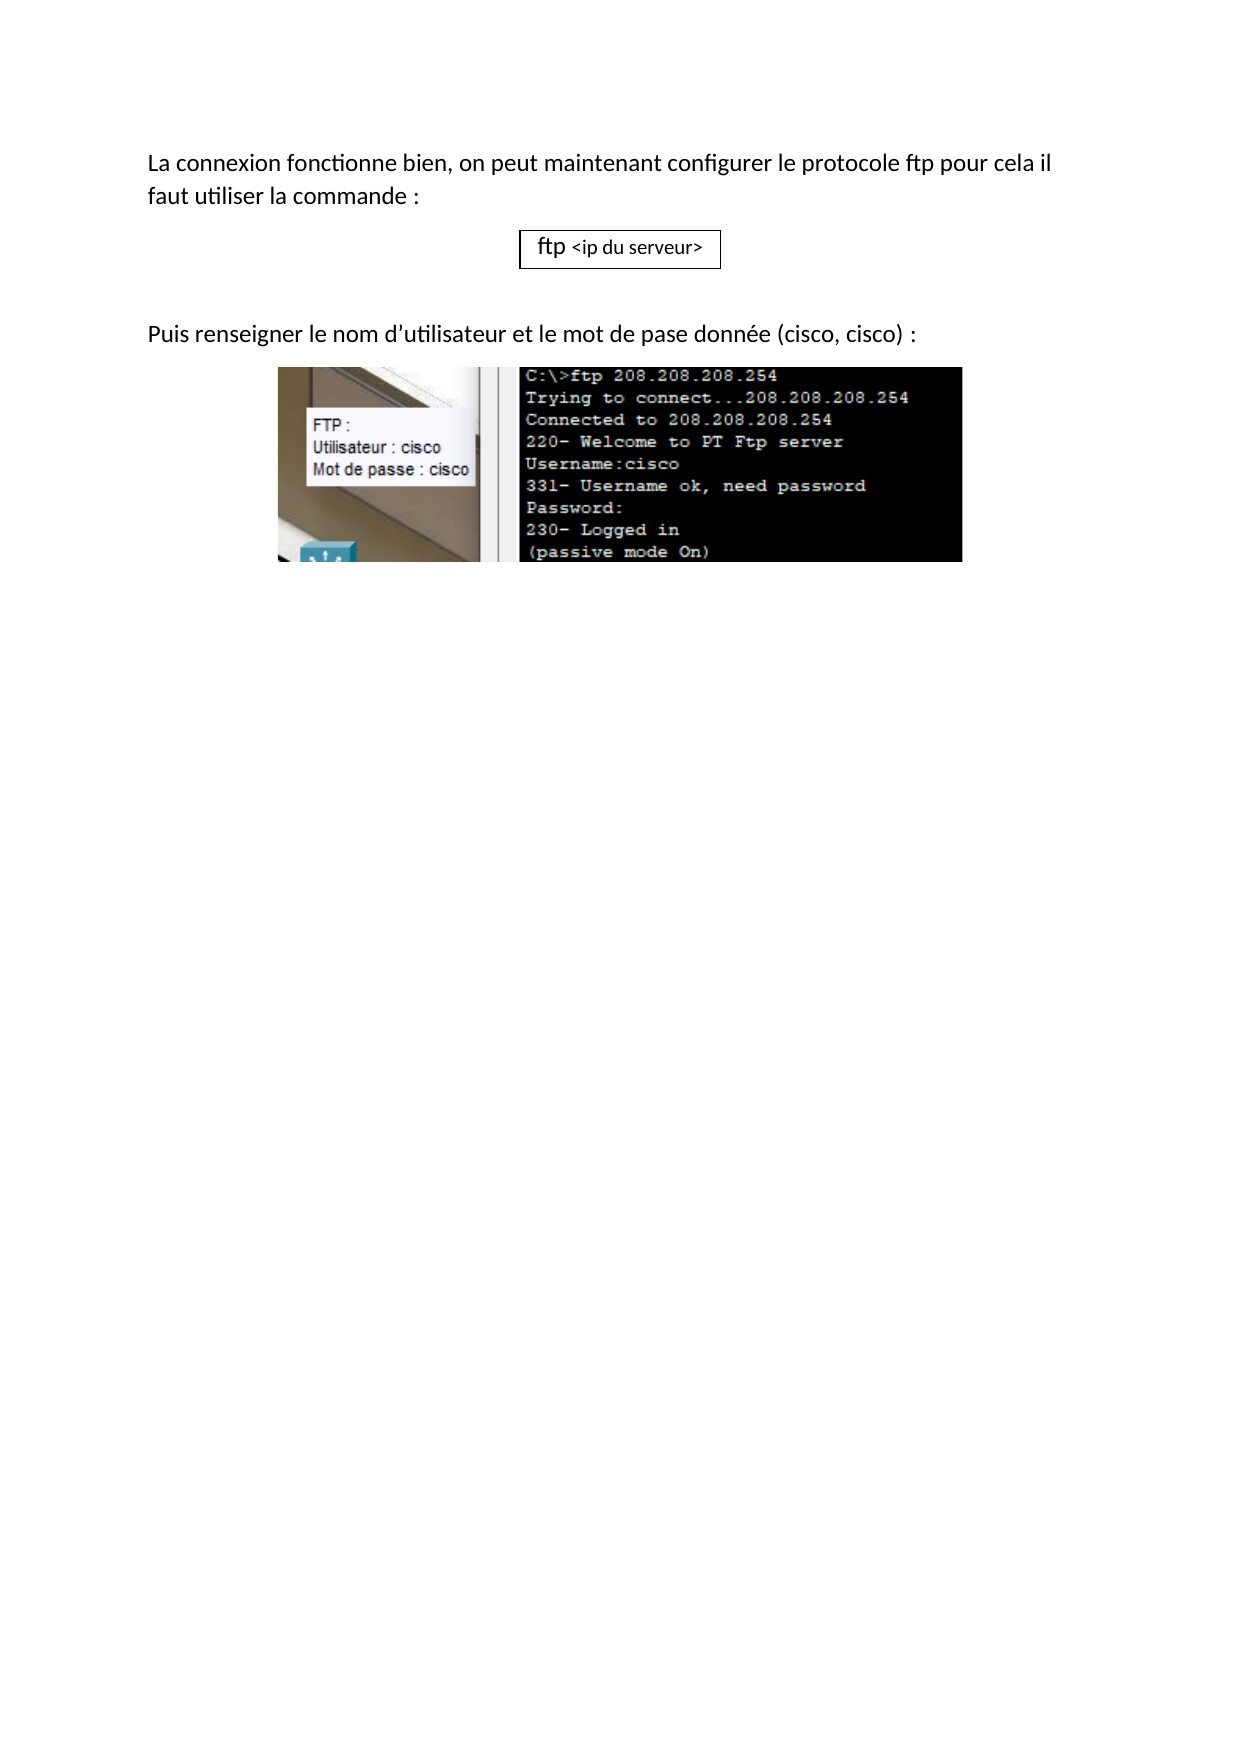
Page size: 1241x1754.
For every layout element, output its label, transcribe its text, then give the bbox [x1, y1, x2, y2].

text La connexion fonctionne bien, on peut maintenant configurer le protocole ftp pour cela il faut utiliser la commande : [148, 148, 1093, 211]
text Puis renseigner le nom d’utilisateur et le mot de pase donnée (cisco, cisco) : [148, 318, 1093, 349]
table_header ftp <ip du serveur> [521, 231, 720, 268]
